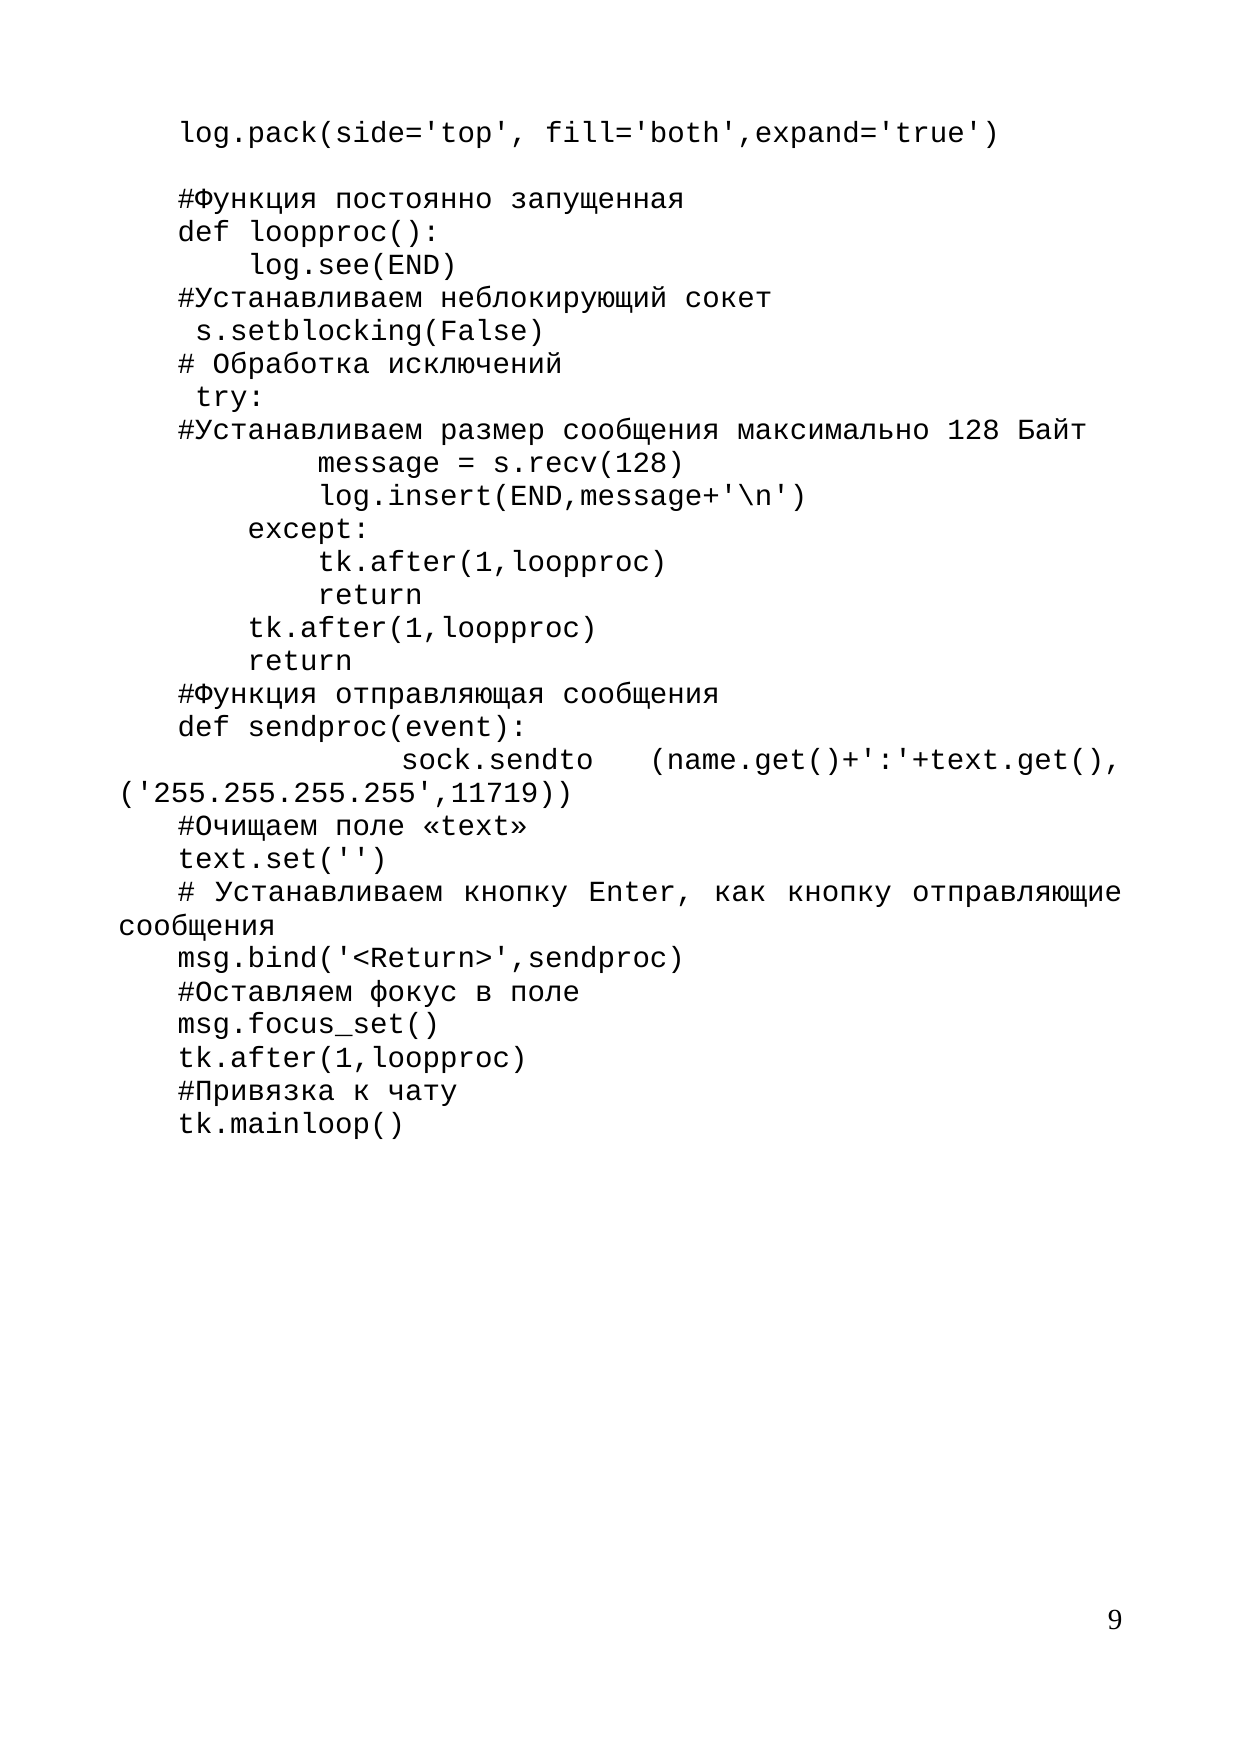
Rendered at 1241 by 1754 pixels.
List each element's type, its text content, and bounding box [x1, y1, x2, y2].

text msg.focus_set() [118, 1010, 1122, 1043]
text #Устанавливаем неблокирующий сокет [118, 283, 1122, 316]
text message = s.recv(128) [118, 448, 1122, 481]
text log.see(END) [118, 250, 1122, 283]
text def sendproc(event): [118, 712, 1122, 746]
text tk.after(1,loopproc) [118, 547, 1122, 580]
text #Очищаем поле «text» [118, 812, 1122, 844]
text return [118, 580, 1122, 613]
text return [118, 646, 1122, 679]
text sock.sendto (name.get()+':'+text.get(),('255.255.255.255',11719)) [118, 746, 1122, 812]
text def loopproc(): [118, 217, 1122, 250]
text log.pack(side='top', fill='both',expand='true') [118, 118, 1122, 151]
text log.insert(END,message+'\n') [118, 481, 1122, 514]
text tk.after(1,loopproc) [118, 1043, 1122, 1076]
text # Устанавливаем кнопку Enter, как кнопку отправляющие сообщения [118, 878, 1122, 944]
text tk.after(1,loopproc) [118, 613, 1122, 646]
text text.set('') [118, 844, 1122, 878]
text except: [118, 514, 1122, 547]
text #Устанавливаем размер сообщения максимально 128 Байт [118, 415, 1122, 448]
text try: [118, 382, 1122, 415]
text s.setblocking(False) [118, 316, 1122, 349]
text #Функция отправляющая сообщения [118, 679, 1122, 712]
text tk.mainloop() [118, 1109, 1122, 1142]
text msg.bind('<Return>',sendproc) [118, 944, 1122, 977]
text #Функция постоянно запущенная [118, 184, 1122, 217]
text # Обработка исключений [118, 349, 1122, 382]
text #Привязка к чату [118, 1076, 1122, 1109]
text #Оставляем фокус в поле [118, 977, 1122, 1010]
